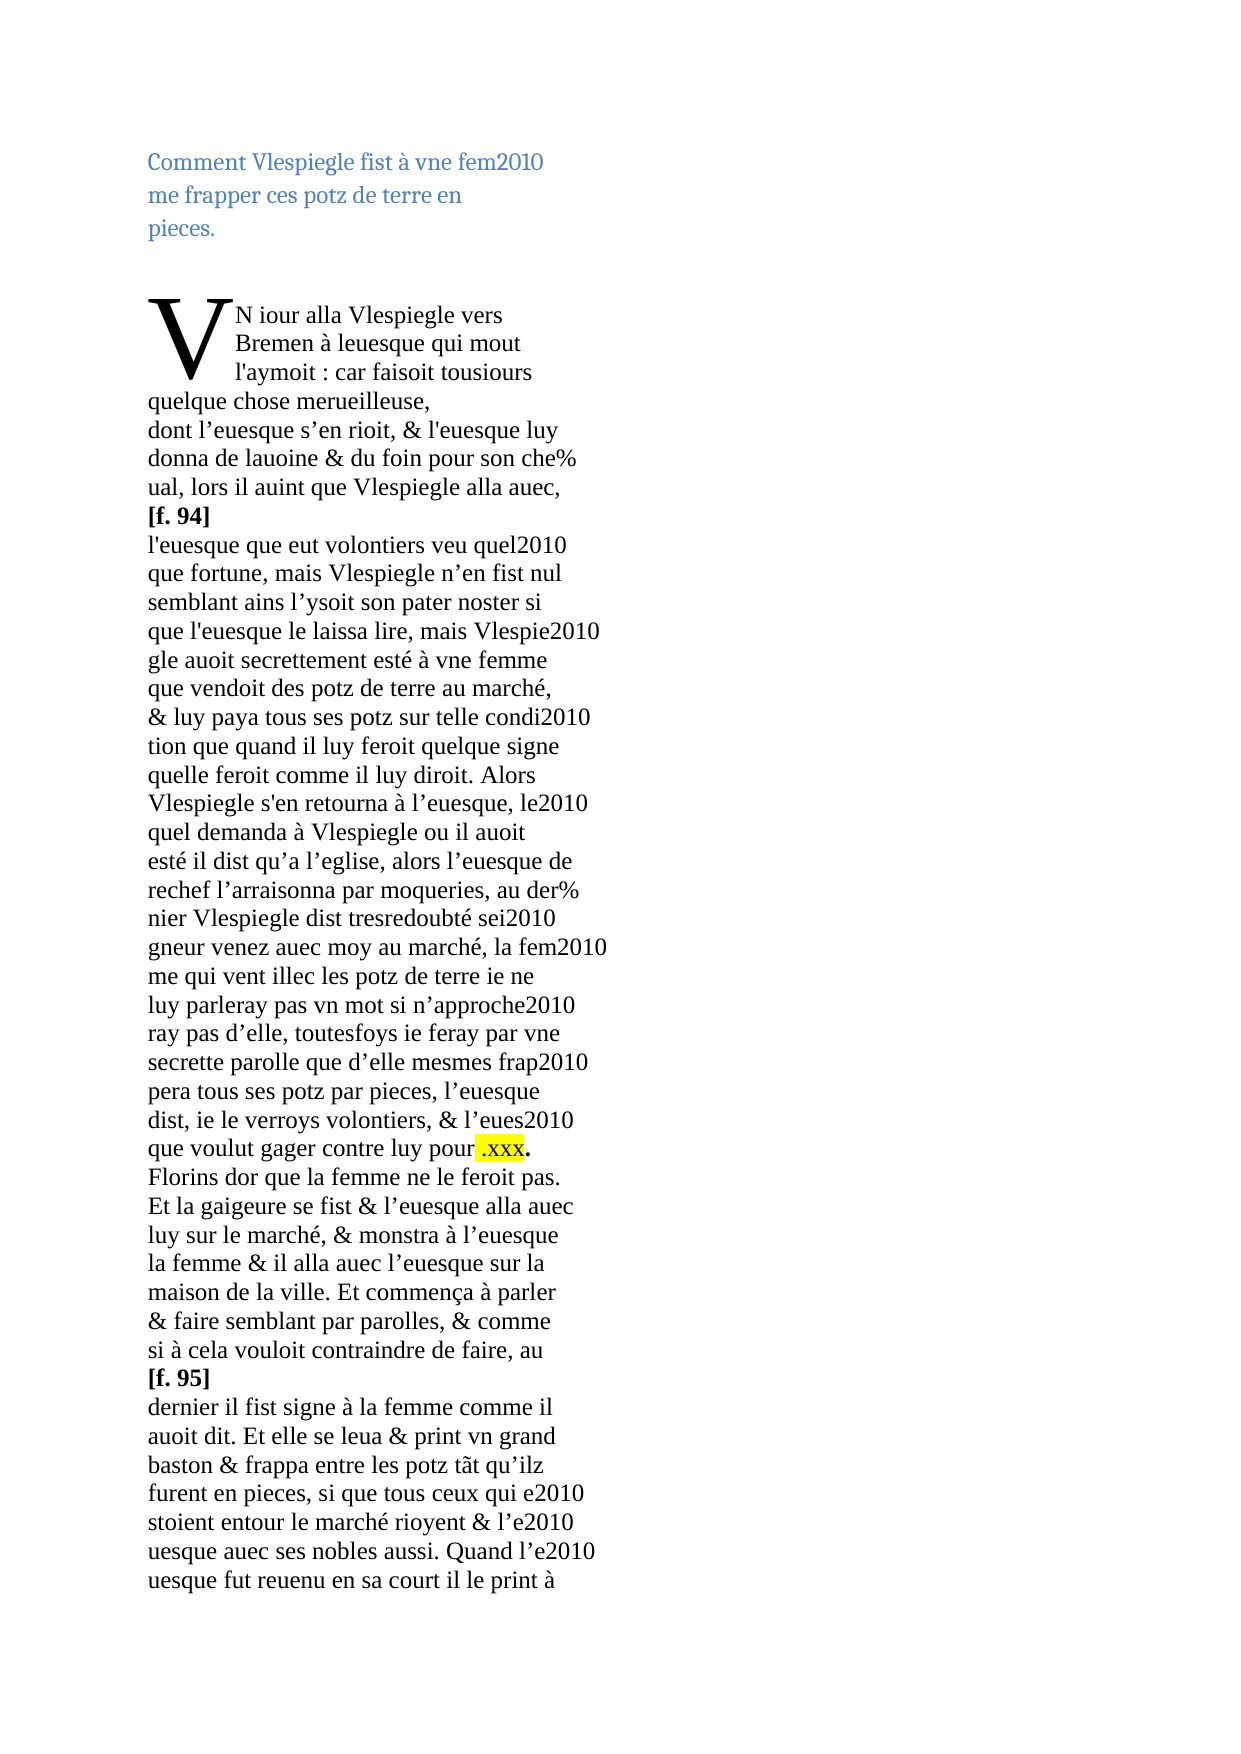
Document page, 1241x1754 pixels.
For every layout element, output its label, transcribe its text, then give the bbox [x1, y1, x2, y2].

subtitle Comment Vlespiegle fist à vne fem2010 me frapper ces potz de terre en pieces. [148, 148, 1093, 242]
text l'euesque que eut volontiers veu quel2010 que fortune, mais Vlespiegle n’en fist nul semblant ains l’ysoit son pater noster si que l'euesque le laissa lire, mais Vlespie2010 gle auoit secrettement esté à vne femme que vendoit des potz de terre au marché, & luy paya tous ses potz sur telle condi2010 tion que quand il luy feroit quelque signe quelle feroit comme il luy diroit. Alors Vlespiegle s'en retourna à l’euesque, le2010 quel demanda à Vlespiegle ou il auoit esté il dist qu’a l’eglise, alors l’euesque de rechef l’arraisonna par moqueries, au der% nier Vlespiegle dist tresredoubté sei2010 gneur venez auec moy au marché, la fem2010 me qui vent illec les potz de terre ie ne luy parleray pas vn mot si n’approche2010 ray pas d’elle, toutesfoys ie feray par vne secrette parolle que d’elle mesmes frap2010 pera tous ses potz par pieces, l’euesque dist, ie le verroys volontiers, & l’eues2010 que voulut gager contre luy pour .xxx. Florins dor que la femme ne le feroit pas. Et la gaigeure se fist & l’euesque alla auec luy sur le marché, & monstra à l’euesque la femme & il alla auec l’euesque sur la maison de la ville. Et commença à parler & faire semblant par parolles, & comme si à cela vouloit contraindre de faire, au [f. 95] [148, 530, 1093, 1392]
text VN iour alla Vlespiegle vers Bremen à leuesque qui mout l'aymoit : car faisoit tousiours quelque chose merueilleuse, dont l’euesque s’en rioit, & l'euesque luy donna de lauoine & du foin pour son che% ual, lors il auint que Vlespiegle alla auec, [f. 94] [148, 300, 1093, 530]
text dernier il fist signe à la femme comme il auoit dit. Et elle se leua & print vn grand baston & frappa entre les potz tãt qu’ilz furent en pieces, si que tous ceux qui e2010 stoient entour le marché rioyent & l’e2010 uesque auec ses nobles aussi. Quand l’e2010 uesque fut reuenu en sa court il le print à [148, 1392, 1093, 1593]
